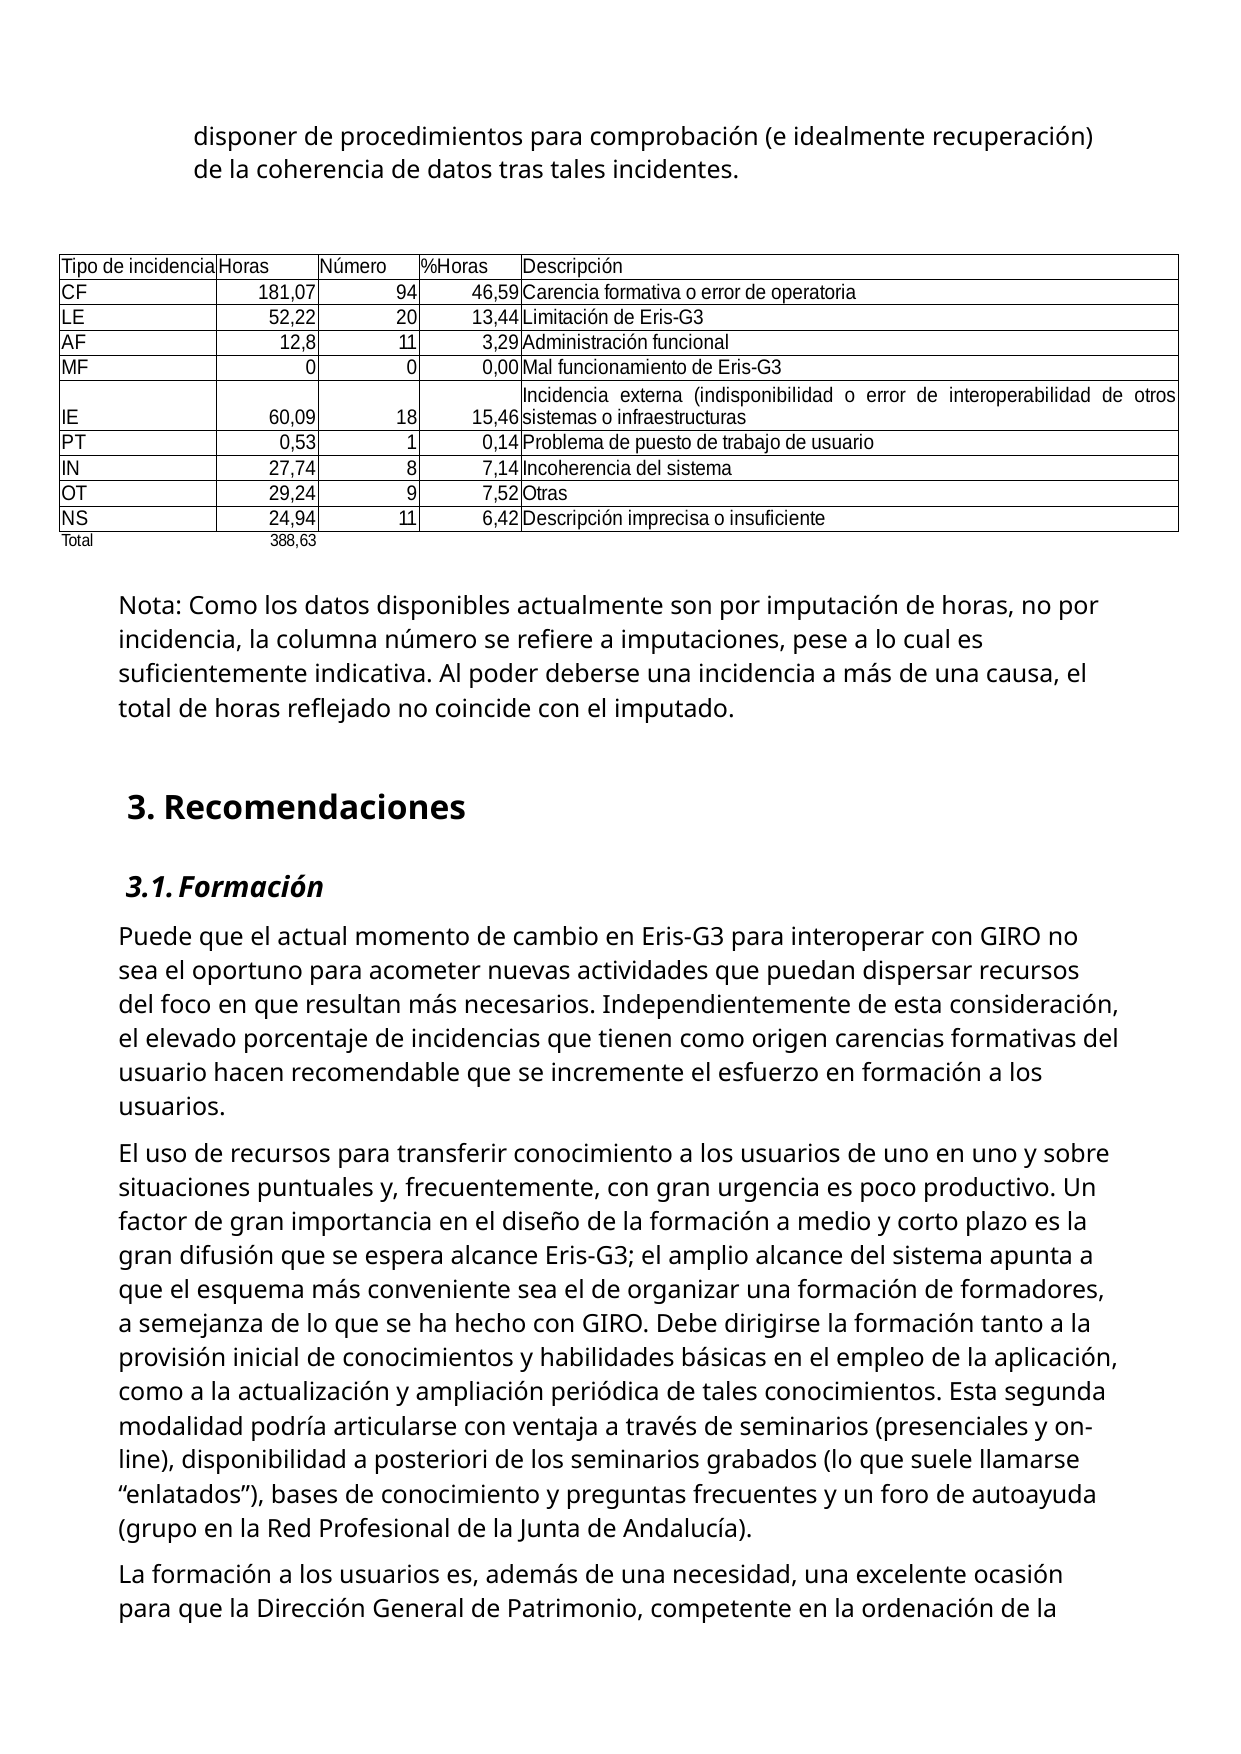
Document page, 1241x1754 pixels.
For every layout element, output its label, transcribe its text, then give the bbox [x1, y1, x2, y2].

list disponer de procedimientos para comprobación (e idealmente recuperación) de la coherencia de datos tras tales incidentes. [156, 118, 1122, 186]
text Nota: Como los datos disponibles actualmente son por imputación de horas, no por incidencia, la columna número se refiere a imputaciones, pese a lo cual es suficientemente indicativa. Al poder deberse una incidencia a más de una causa, el total de horas reflejado no coincide con el imputado. [118, 588, 1122, 724]
text El uso de recursos para transferir conocimiento a los usuarios de uno en uno y sobre situaciones puntuales y, frecuentemente, con gran urgencia es poco productivo. Un factor de gran importancia en el diseño de la formación a medio y corto plazo es la gran difusión que se espera alcance Eris-G3; el amplio alcance del sistema apunta a que el esquema más conveniente sea el de organizar una formación de formadores, a semejanza de lo que se ha hecho con GIRO. Debe dirigirse la formación tanto a la provisión inicial de conocimientos y habilidades básicas en el empleo de la aplicación, como a la actualización y ampliación periódica de tales conocimientos. Esta segunda modalidad podría articularse con ventaja a través de seminarios (presenciales y on-line), disponibilidad a posteriori de los seminarios grabados (lo que suele llamarse “enlatados”), bases de conocimiento y preguntas frecuentes y un foro de autoayuda (grupo en la Red Profesional de la Junta de Andalucía). [118, 1136, 1122, 1544]
subtitle Recomendaciones [118, 783, 1122, 829]
text Puede que el actual momento de cambio en Eris-G3 para interoperar con GIRO no sea el oportuno para acometer nuevas actividades que puedan dispersar recursos del foco en que resultan más necesarios. Independientemente de esta consideración, el elevado porcentaje de incidencias que tienen como origen carencias formativas del usuario hacen recomendable que se incremente el esfuerzo en formación a los usuarios. [118, 919, 1122, 1123]
subtitle Formación [118, 867, 1122, 906]
text La formación a los usuarios es, además de una necesidad, una excelente ocasión para que la Dirección General de Patrimonio, competente en la ordenación de la [118, 1557, 1122, 1625]
